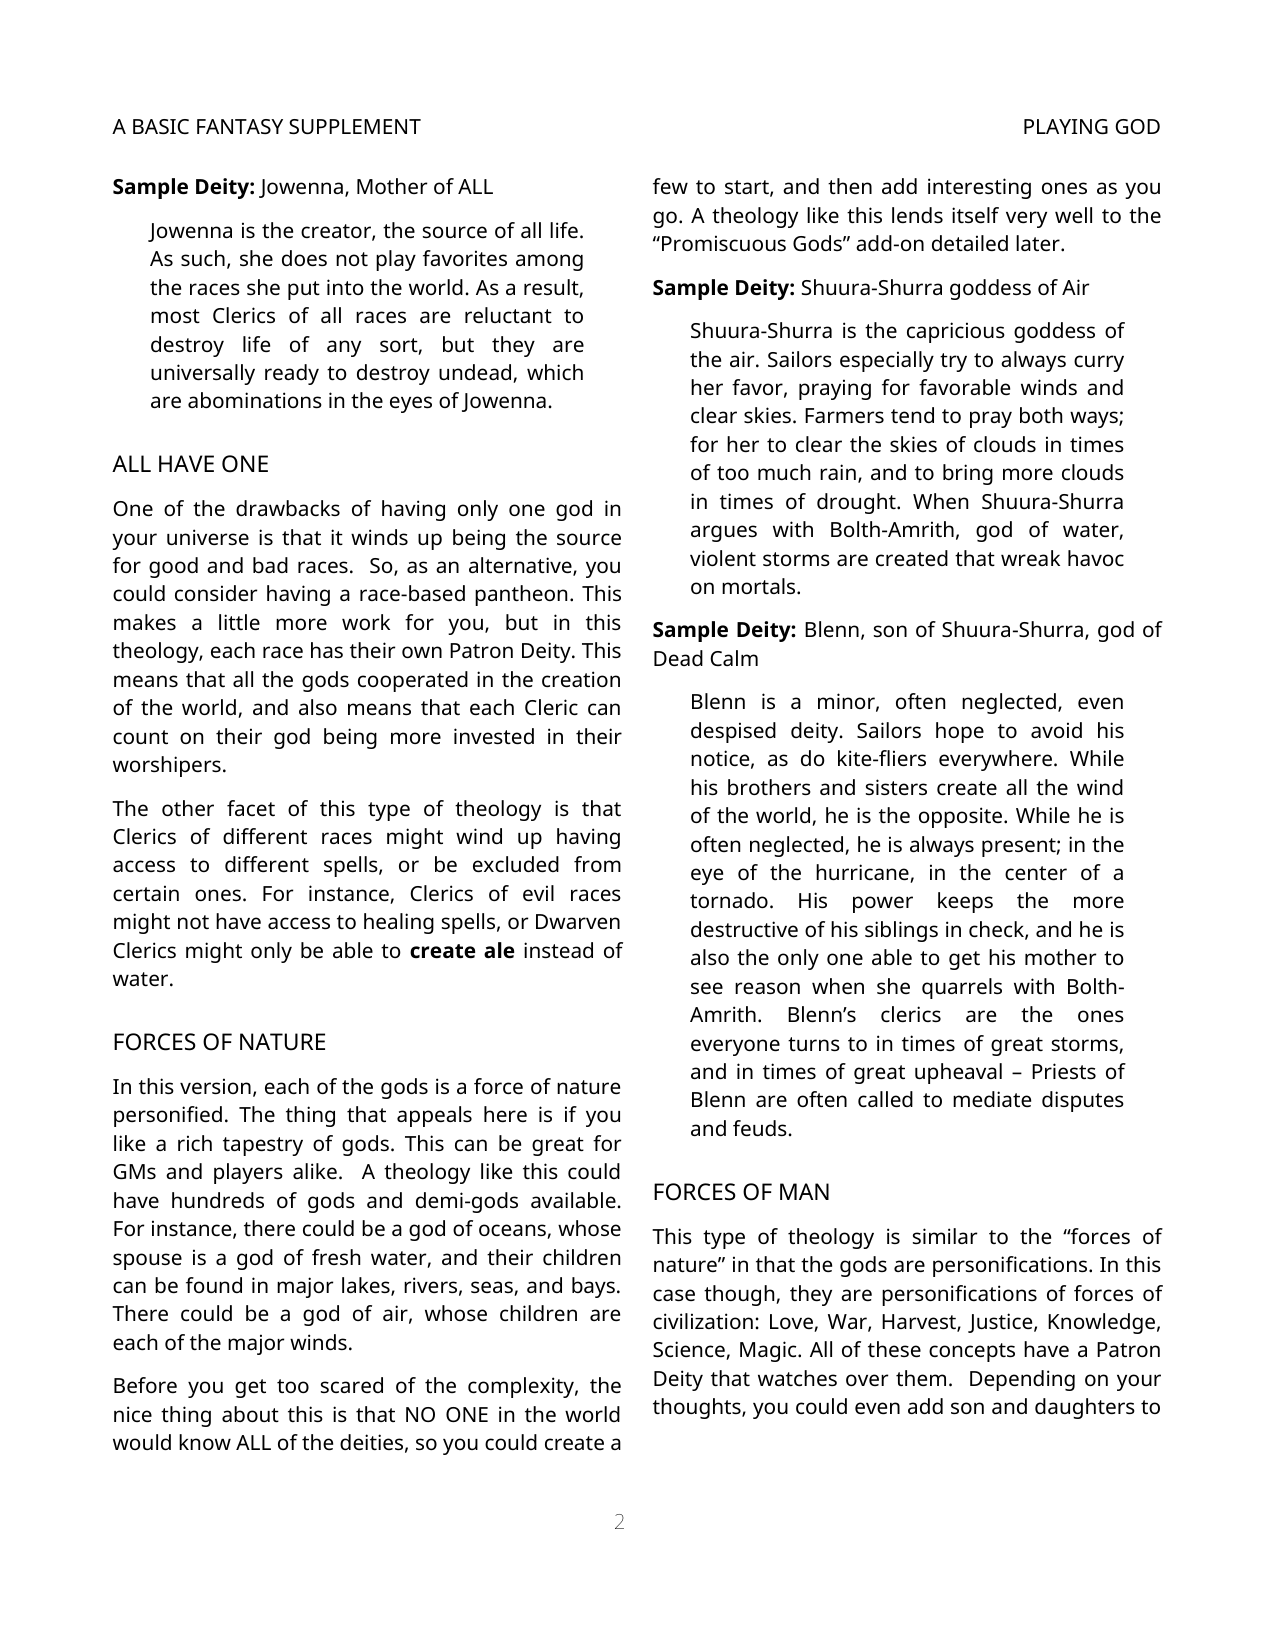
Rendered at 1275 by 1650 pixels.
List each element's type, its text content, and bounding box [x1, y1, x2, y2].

subtitle FORCES OF NATURE [112, 1026, 622, 1057]
subtitle ALL HAVE ONE [112, 448, 622, 479]
text Sample Deity: Shuura-Shurra goddess of Air [652, 273, 1162, 301]
text In this version, each of the gods is a force of nature personified. The thing that appeals here is if you like a rich tapestry of gods. This can be great for GMs and players alike. A theology like this could have hundreds of gods and demi-gods available. For instance, there could be a god of oceans, whose spouse is a god of fresh water, and their children can be found in major lakes, rivers, seas, and bays. There could be a god of air, whose children are each of the major winds. [112, 1072, 622, 1356]
text Sample Deity: Jowenna, Mother of ALL [112, 172, 622, 201]
text few to start, and then add interesting ones as you go. A theology like this lends itself very well to the “Promiscuous Gods” add-on detailed later. [652, 172, 1162, 258]
text Blenn is a minor, often neglected, even despised deity. Sailors hope to avoid his notice, as do kite-fliers everywhere. While his brothers and sisters create all the wind of the world, he is the opposite. While he is often neglected, he is always present; in the eye of the hurricane, in the center of a tornado. His power keeps the more destructive of his siblings in check, and he is also the only one able to get his mother to see reason when she quarrels with Bolth-Amrith. Blenn’s clerics are the ones everyone turns to in times of great storms, and in times of great upheaval – Priests of Blenn are often called to mediate disputes and feuds. [690, 687, 1125, 1142]
text Sample Deity: Blenn, son of Shuura-Shurra, god of Dead Calm [652, 616, 1162, 672]
text This type of theology is similar to the “forces of nature” in that the gods are personifications. In this case though, they are personifications of forces of civilization: Love, War, Harvest, Justice, Knowledge, Science, Magic. All of these concepts have a Patron Deity that watches over them. Depending on your thoughts, you could even add son and daughters to [652, 1222, 1162, 1421]
subtitle FORCES OF MAN [652, 1176, 1162, 1207]
text Before you get too scared of the complexity, the nice thing about this is that NO ONE in the world would know ALL of the deities, so you could create a [112, 1371, 622, 1457]
text Shuura-Shurra is the capricious goddess of the air. Sailors especially try to always curry her favor, praying for favorable winds and clear skies. Farmers tend to pray both ways; for her to clear the skies of clouds in times of too much rain, and to bring more clouds in times of drought. When Shuura-Shurra argues with Bolth-Amrith, god of water, violent storms are created that wreak havoc on mortals. [690, 316, 1125, 601]
text One of the drawbacks of having only one god in your universe is that it winds up being the source for good and bad races. So, as an alternative, you could consider having a race-based pantheon. This makes a little more work for you, but in this theology, each race has their own Patron Deity. This means that all the gods cooperated in the creation of the world, and also means that each Cleric can count on their god being more invested in their worshipers. [112, 494, 622, 779]
text Jowenna is the creator, the source of all life. As such, she does not play favorites among the races she put into the world. As a result, most Clerics of all races are reluctant to destroy life of any sort, but they are universally ready to destroy undead, which are abominations in the eyes of Jowenna. [150, 216, 585, 415]
text The other facet of this type of theology is that Clerics of different races might wind up having access to different spells, or be excluded from certain ones. For instance, Clerics of evil races might not have access to healing spells, or Dwarven Clerics might only be able to create ale instead of water. [112, 794, 622, 993]
